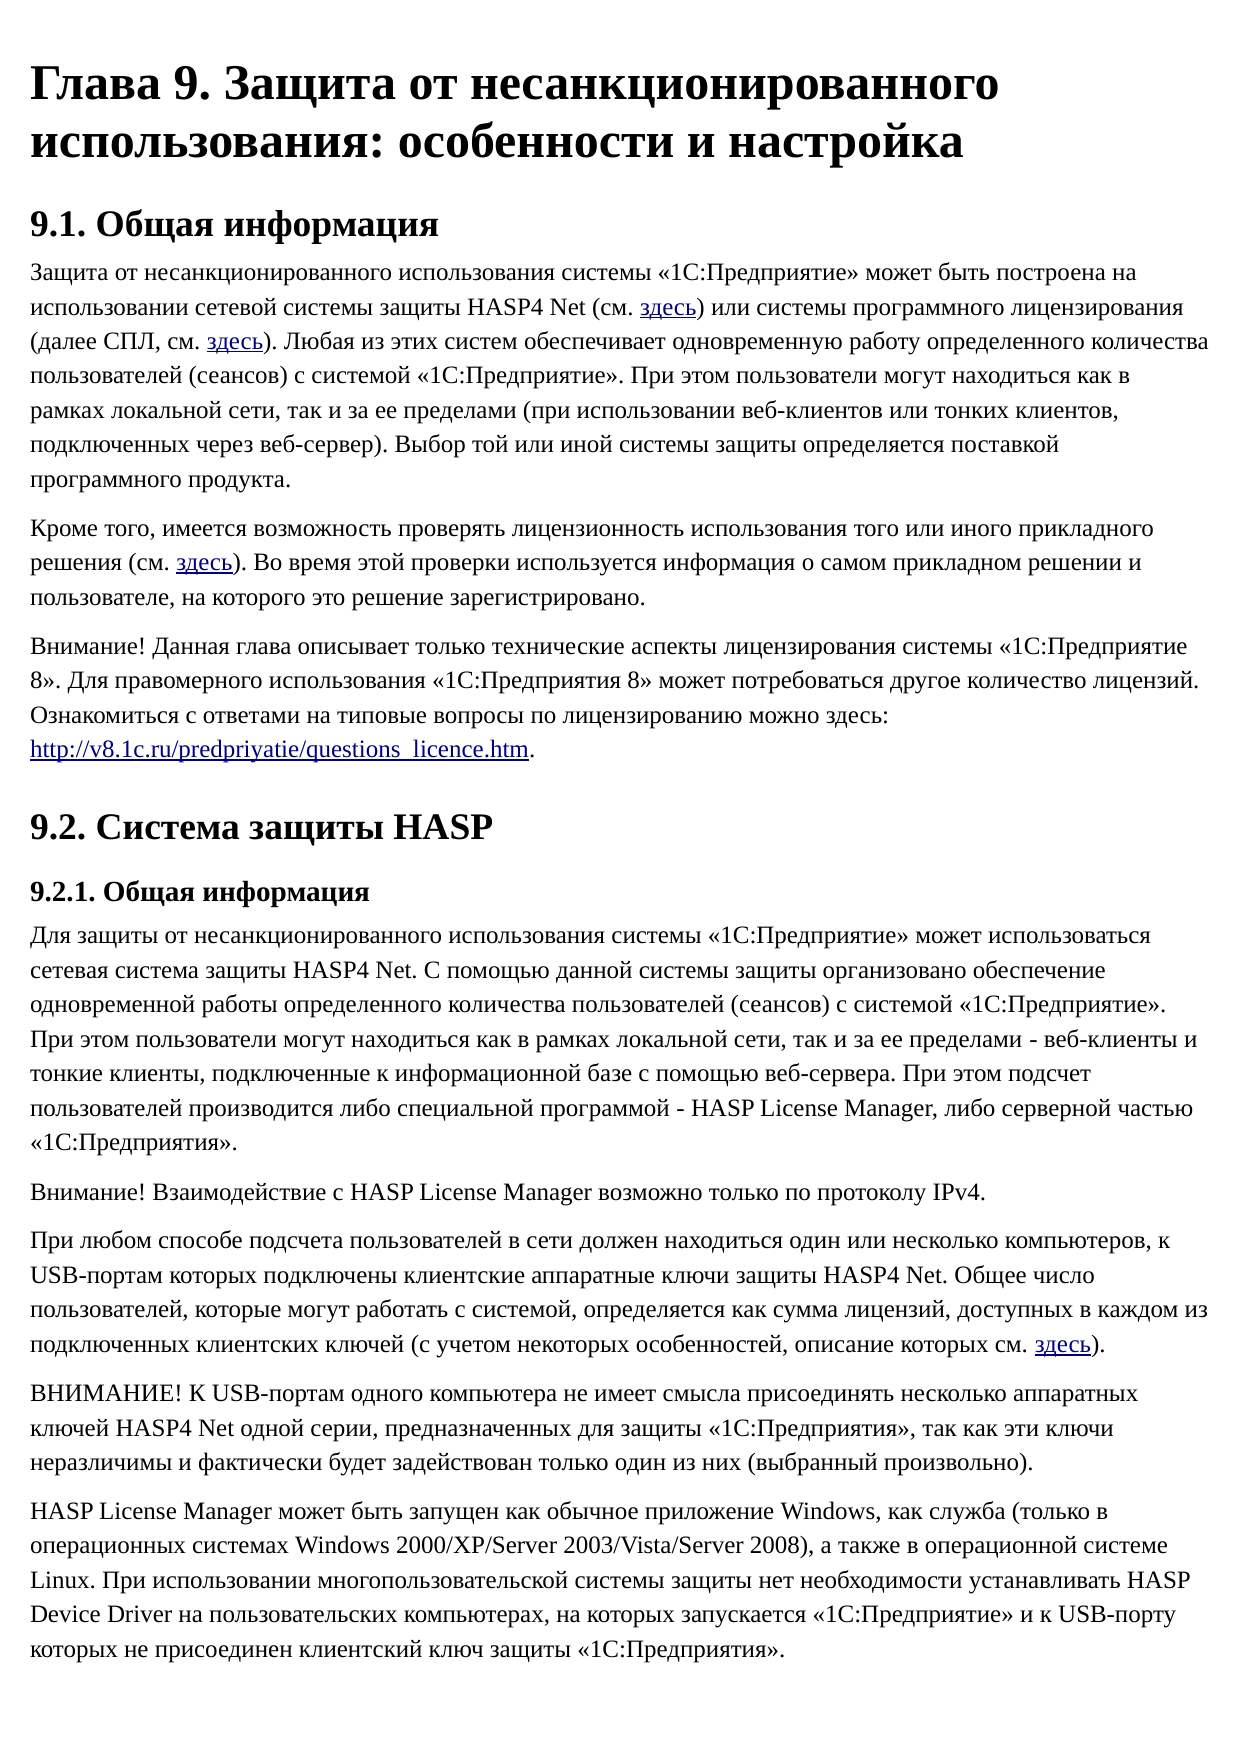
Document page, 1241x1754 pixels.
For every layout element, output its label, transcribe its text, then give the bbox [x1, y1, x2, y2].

subtitle 9.1. Общая информация [30, 201, 1211, 244]
text HASP License Manager может быть запущен как обычное приложение Windows, как служба (только в операционных системах Windows 2000/XP/Server 2003/Vista/Server 2008), а также в операционной системе Linux. При использовании многопользовательской системы защиты нет необходимости устанавливать HASP Device Driver на пользовательских компьютерах, на которых запускается «1С:Предприятие» и к USB-порту которых не присоединен клиентский ключ защиты «1С:Предприятия». [30, 1496, 1211, 1663]
subtitle Глава 9. Защита от несанкционированного использования: особенности и настройка [30, 53, 1211, 168]
text Внимание! Данная глава описывает только технические аспекты лицензирования системы «1С:Предприятие 8». Для правомерного использования «1С:Предприятия 8» может потребоваться другое количество лицензий. Ознакомиться с ответами на типовые вопросы по лицензированию можно здесь: http://v8.1c.ru/predpriyatie/questions_licence.htm. [30, 631, 1211, 763]
text ВНИМАНИЕ! К USB-портам одного компьютера не имеет смысла присоединять несколько аппаратных ключей HASP4 Net одной серии, предназначенных для защиты «1С:Предприятия», так как эти ключи неразличимы и фактически будет задействован только один из них (выбранный произвольно). [30, 1378, 1211, 1476]
subtitle 9.2. Система защиты HASP [30, 804, 1211, 847]
text Внимание! Взаимодействие с HASP License Manager возможно только по протоколу IPv4. [30, 1177, 1211, 1205]
subtitle 9.2.1. Общая информация [30, 874, 1211, 908]
text Защита от несанкционированного использования системы «1С:Предприятие» может быть построена на использовании сетевой системы защиты HASP4 Net (см. здесь) или системы программного лицензирования (далее СПЛ, см. здесь). Любая из этих систем обеспечивает одновременную работу определенного количества пользователей (сеансов) с системой «1С:Предприятие». При этом пользователи могут находиться как в рамках локальной сети, так и за ее пределами (при использовании веб-клиентов или тонких клиентов, подключенных через веб-сервер). Выбор той или иной системы защиты определяется поставкой программного продукта. [30, 257, 1211, 493]
text При любом способе подсчета пользователей в сети должен находиться один или несколько компьютеров, к USB-портам которых подключены клиентские аппаратные ключи защиты HASP4 Net. Общее число пользователей, которые могут работать с системой, определяется как сумма лицензий, доступных в каждом из подключенных клиентских ключей (с учетом некоторых особенностей, описание которых см. здесь). [30, 1226, 1211, 1358]
text Для защиты от несанкционированного использования системы «1С:Предприятие» может использоваться сетевая система защиты HASP4 Net. С помощью данной системы защиты организовано обеспечение одновременной работы определенного количества пользователей (сеансов) с системой «1С:Предприятие». При этом пользователи могут находиться как в рамках локальной сети, так и за ее пределами ‑ веб-клиенты и тонкие клиенты, подключенные к информационной базе с помощью веб-сервера. При этом подсчет пользователей производится либо специальной программой ‑ HASP License Manager, либо серверной частью «1С:Предприятия». [30, 921, 1211, 1156]
text Кроме того, имеется возможность проверять лицензионность использования того или иного прикладного решения (см. здесь). Во время этой проверки используется информация о самом прикладном решении и пользователе, на которого это решение зарегистрировано. [30, 513, 1211, 611]
